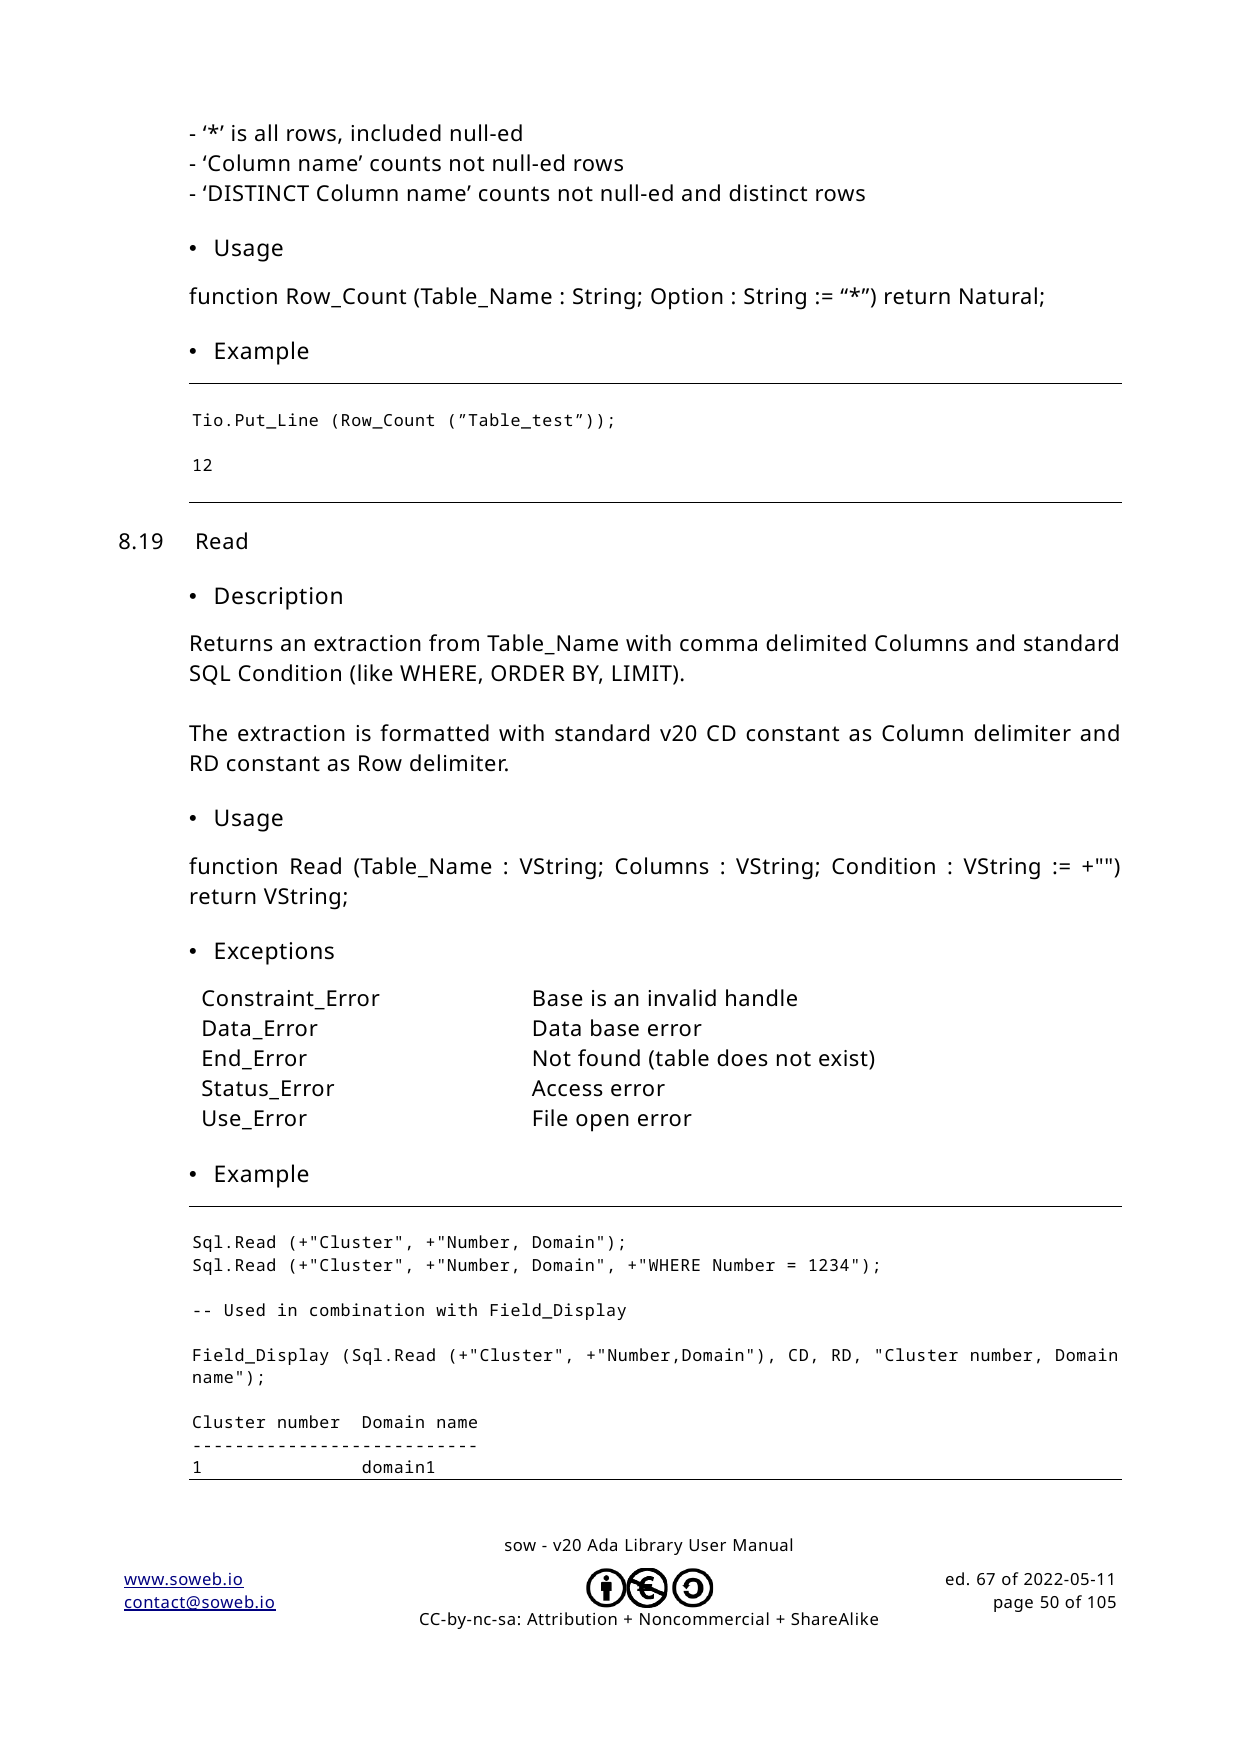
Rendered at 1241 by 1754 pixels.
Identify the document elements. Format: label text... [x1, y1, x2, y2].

subtitle Usage [189, 232, 1122, 263]
list Cluster number Domain name [189, 1386, 1122, 1431]
text The extraction is formatted with standard v20 CD constant as Column delimiter and RD constant as Row delimiter. [189, 718, 1122, 778]
list Tio.Put_Line (Row_Count (”Table_test”)); 12 [189, 406, 1122, 502]
subtitle Exceptions [189, 934, 1122, 966]
subtitle Example [189, 334, 1122, 366]
text End_Error Not found (table does not exist) [189, 1043, 1122, 1073]
picture [672, 1568, 714, 1608]
list --------------------------- [189, 1431, 1122, 1453]
text Data_Error Data base error [189, 1013, 1122, 1043]
text - ‘Column name’ counts not null-ed rows [189, 148, 1122, 178]
picture [585, 1568, 668, 1608]
subtitle Usage [189, 802, 1122, 833]
list Sql.Read (+"Cluster", +"Number, Domain", +"WHERE Number = 1234"); -- Used in combination with Field_Display Field_Display (Sql.Read (+"Cluster", +"Number,Domain"), CD, RD, "Cluster number, Domain name"); [189, 1251, 1122, 1386]
text - ‘DISTINCT Column name’ counts not null-ed and distinct rows [189, 178, 1122, 208]
subtitle Example [189, 1157, 1122, 1188]
text - ‘*’ is all rows, included null-ed [189, 118, 1122, 148]
list Sql.Read (+"Cluster", +"Number, Domain"); [189, 1228, 1122, 1251]
subtitle Description [189, 579, 1122, 610]
list 1 domain1 [189, 1453, 1122, 1479]
subtitle Read [118, 526, 1122, 556]
text Status_Error Access error [189, 1073, 1122, 1103]
text Use_Error File open error [189, 1103, 1122, 1133]
text Constraint_Error Base is an invalid handle [189, 983, 1122, 1013]
text Returns an extraction from Table_Name with comma delimited Columns and standard SQL Condition (like WHERE, ORDER BY, LIMIT). [189, 628, 1122, 688]
text function Row_Count (Table_Name : String; Option : String := “*”) return Natural; [189, 281, 1122, 311]
text function Read (Table_Name : VString; Columns : VString; Condition : VString := +"") return VString; [189, 851, 1122, 911]
